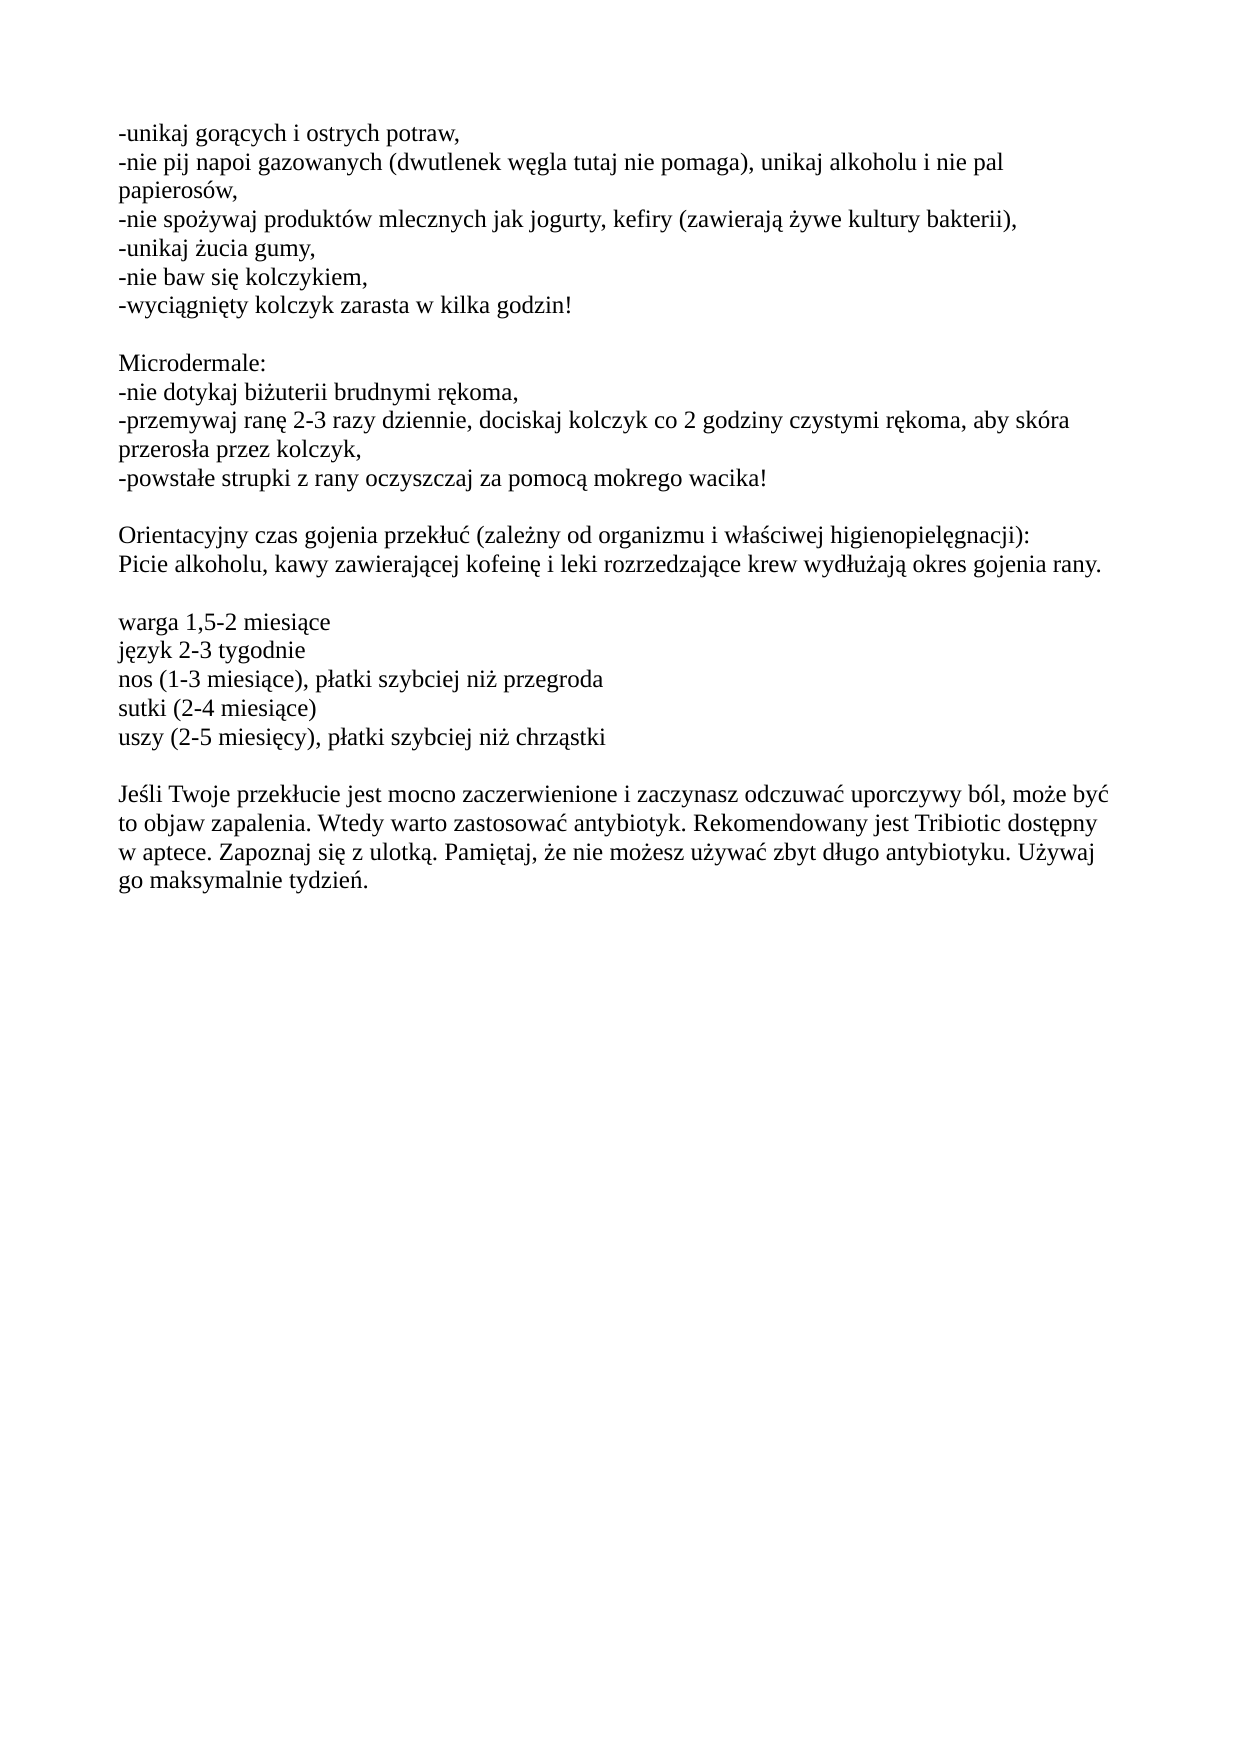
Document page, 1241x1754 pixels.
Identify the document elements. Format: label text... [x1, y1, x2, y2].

text -nie dotykaj biżuterii brudnymi rękoma, [118, 377, 1122, 406]
text -nie baw się kolczykiem, [118, 262, 1122, 291]
text Jeśli Twoje przekłucie jest mocno zaczerwienione i zaczynasz odczuwać uporczywy ból, może być to objaw zapalenia. Wtedy warto zastosować antybiotyk. Rekomendowany jest Tribiotic dostępny w aptece. Zapoznaj się z ulotką. Pamiętaj, że nie możesz używać zbyt długo antybiotyku. Używaj go maksymalnie tydzień. [118, 779, 1122, 894]
text Microdermale: [118, 348, 1122, 377]
text -przemywaj ranę 2-3 razy dziennie, dociskaj kolczyk co 2 godziny czystymi rękoma, aby skóra przerosła przez kolczyk, [118, 406, 1122, 463]
text Picie alkoholu, kawy zawierającej kofeinę i leki rozrzedzające krew wydłużają okres gojenia rany. [118, 549, 1122, 578]
text -unikaj żucia gumy, [118, 233, 1122, 262]
text nos (1-3 miesiące), płatki szybciej niż przegroda [118, 664, 1122, 693]
text sutki (2-4 miesiące) [118, 693, 1122, 722]
text Orientacyjny czas gojenia przekłuć (zależny od organizmu i właściwej higienopielęgnacji): [118, 521, 1122, 549]
text -unikaj gorących i ostrych potraw, [118, 118, 1122, 147]
text -nie spożywaj produktów mlecznych jak jogurty, kefiry (zawierają żywe kultury bakterii), [118, 204, 1122, 233]
text -nie pij napoi gazowanych (dwutlenek węgla tutaj nie pomaga), unikaj alkoholu i nie pal papierosów, [118, 147, 1122, 204]
text -wyciągnięty kolczyk zarasta w kilka godzin! [118, 291, 1122, 319]
text warga 1,5-2 miesiące [118, 607, 1122, 636]
text -powstałe strupki z rany oczyszczaj za pomocą mokrego wacika! [118, 463, 1122, 492]
text uszy (2-5 miesięcy), płatki szybciej niż chrząstki [118, 722, 1122, 751]
text język 2-3 tygodnie [118, 636, 1122, 664]
